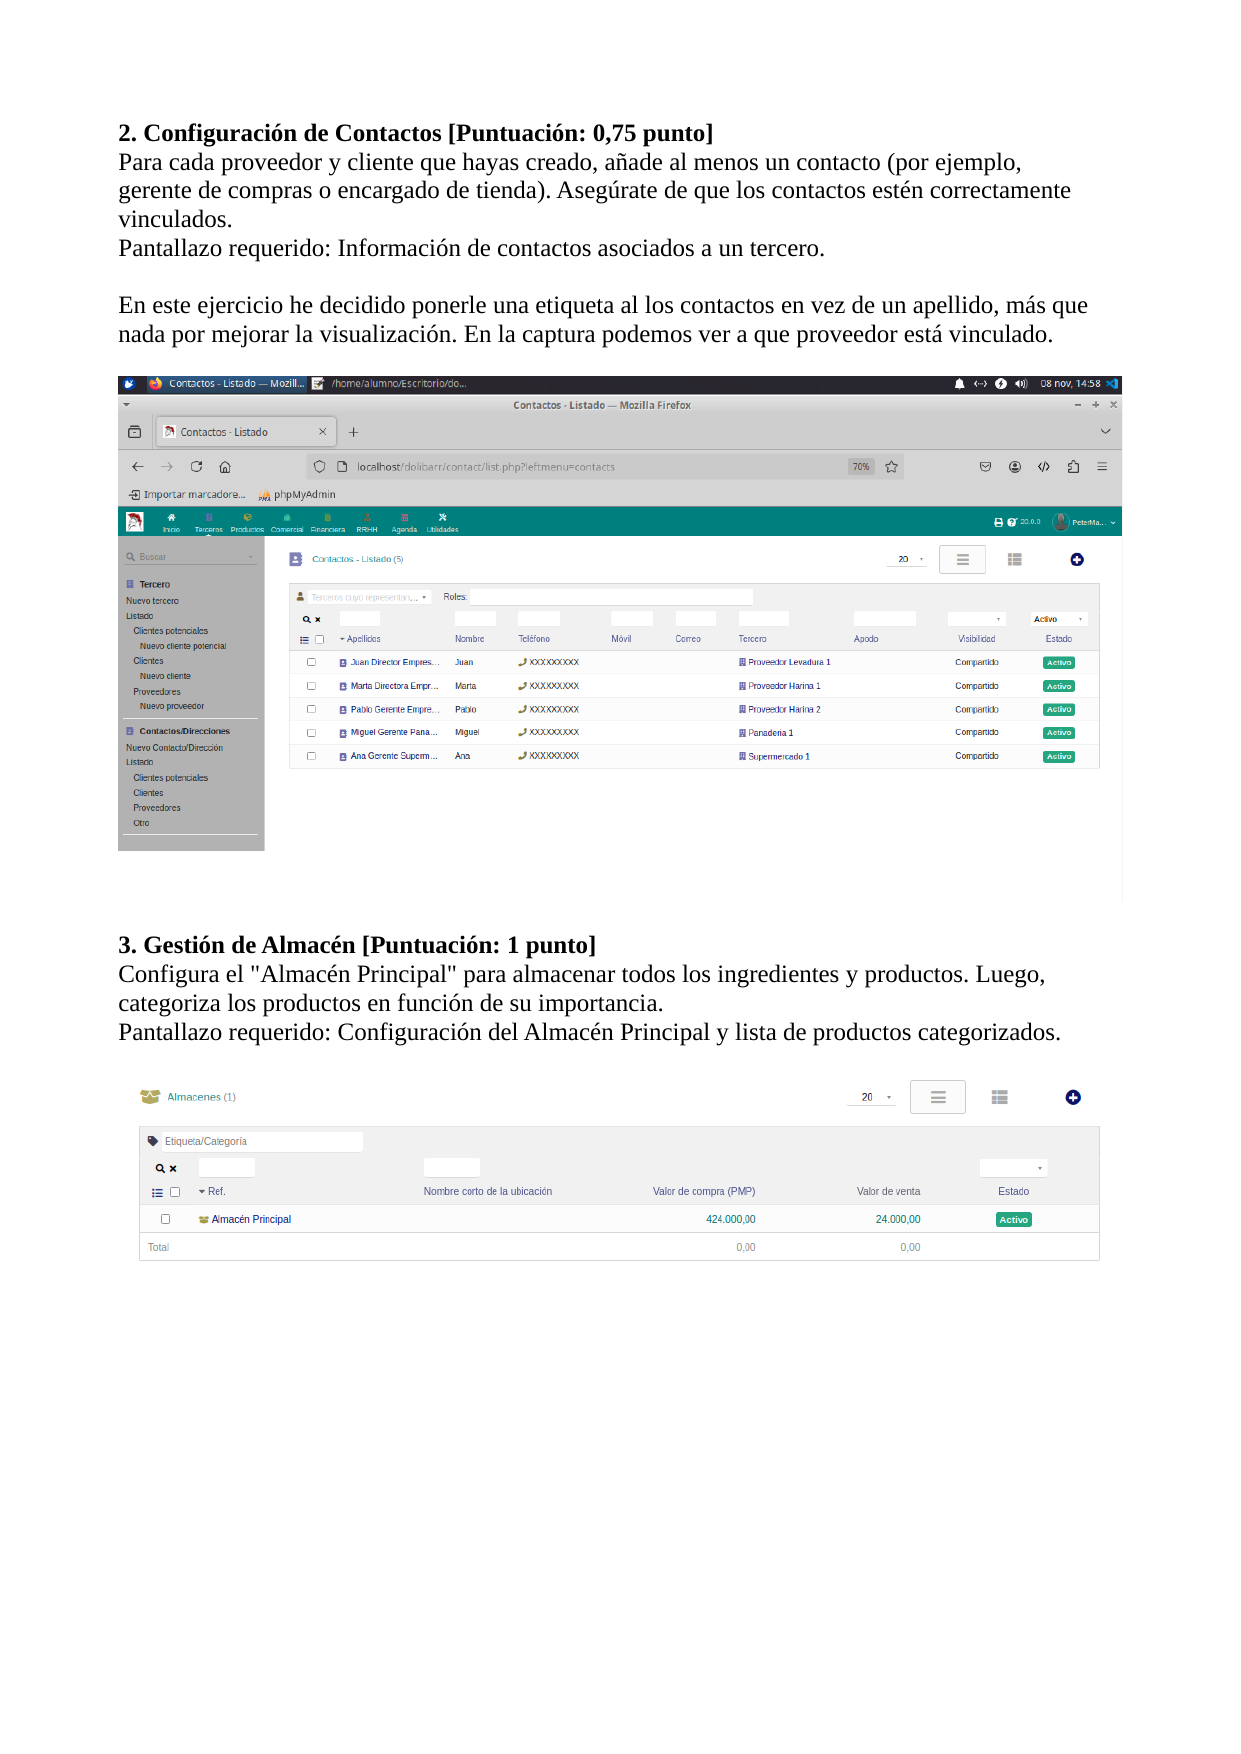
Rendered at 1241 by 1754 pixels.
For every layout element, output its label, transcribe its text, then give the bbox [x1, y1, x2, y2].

text vinculados. [118, 204, 1122, 233]
text 2. Configuración de Contactos [Puntuación: 0,75 punto] [118, 118, 1122, 147]
text Pantallazo requerido: Información de contactos asociados a un tercero. [118, 233, 1122, 262]
text En este ejercicio he decidido ponerle una etiqueta al los contactos en vez de un apellido, más que nada por mejorar la visualización. En la captura podemos ver a que proveedor está vinculado. [118, 291, 1122, 348]
text Configura el "Almacén Principal" para almacenar todos los ingredientes y productos. Luego, [118, 959, 1122, 988]
picture [118, 376, 1123, 902]
picture [118, 1074, 1123, 1283]
text gerente de compras o encargado de tienda). Asegúrate de que los contactos estén correctamente [118, 176, 1122, 204]
text Pantallazo requerido: Configuración del Almacén Principal y lista de productos categorizados. [118, 1017, 1122, 1046]
text 3. Gestión de Almacén [Puntuación: 1 punto] [118, 931, 1122, 959]
text Para cada proveedor y cliente que hayas creado, añade al menos un contacto (por ejemplo, [118, 147, 1122, 176]
text categoriza los productos en función de su importancia. [118, 988, 1122, 1017]
